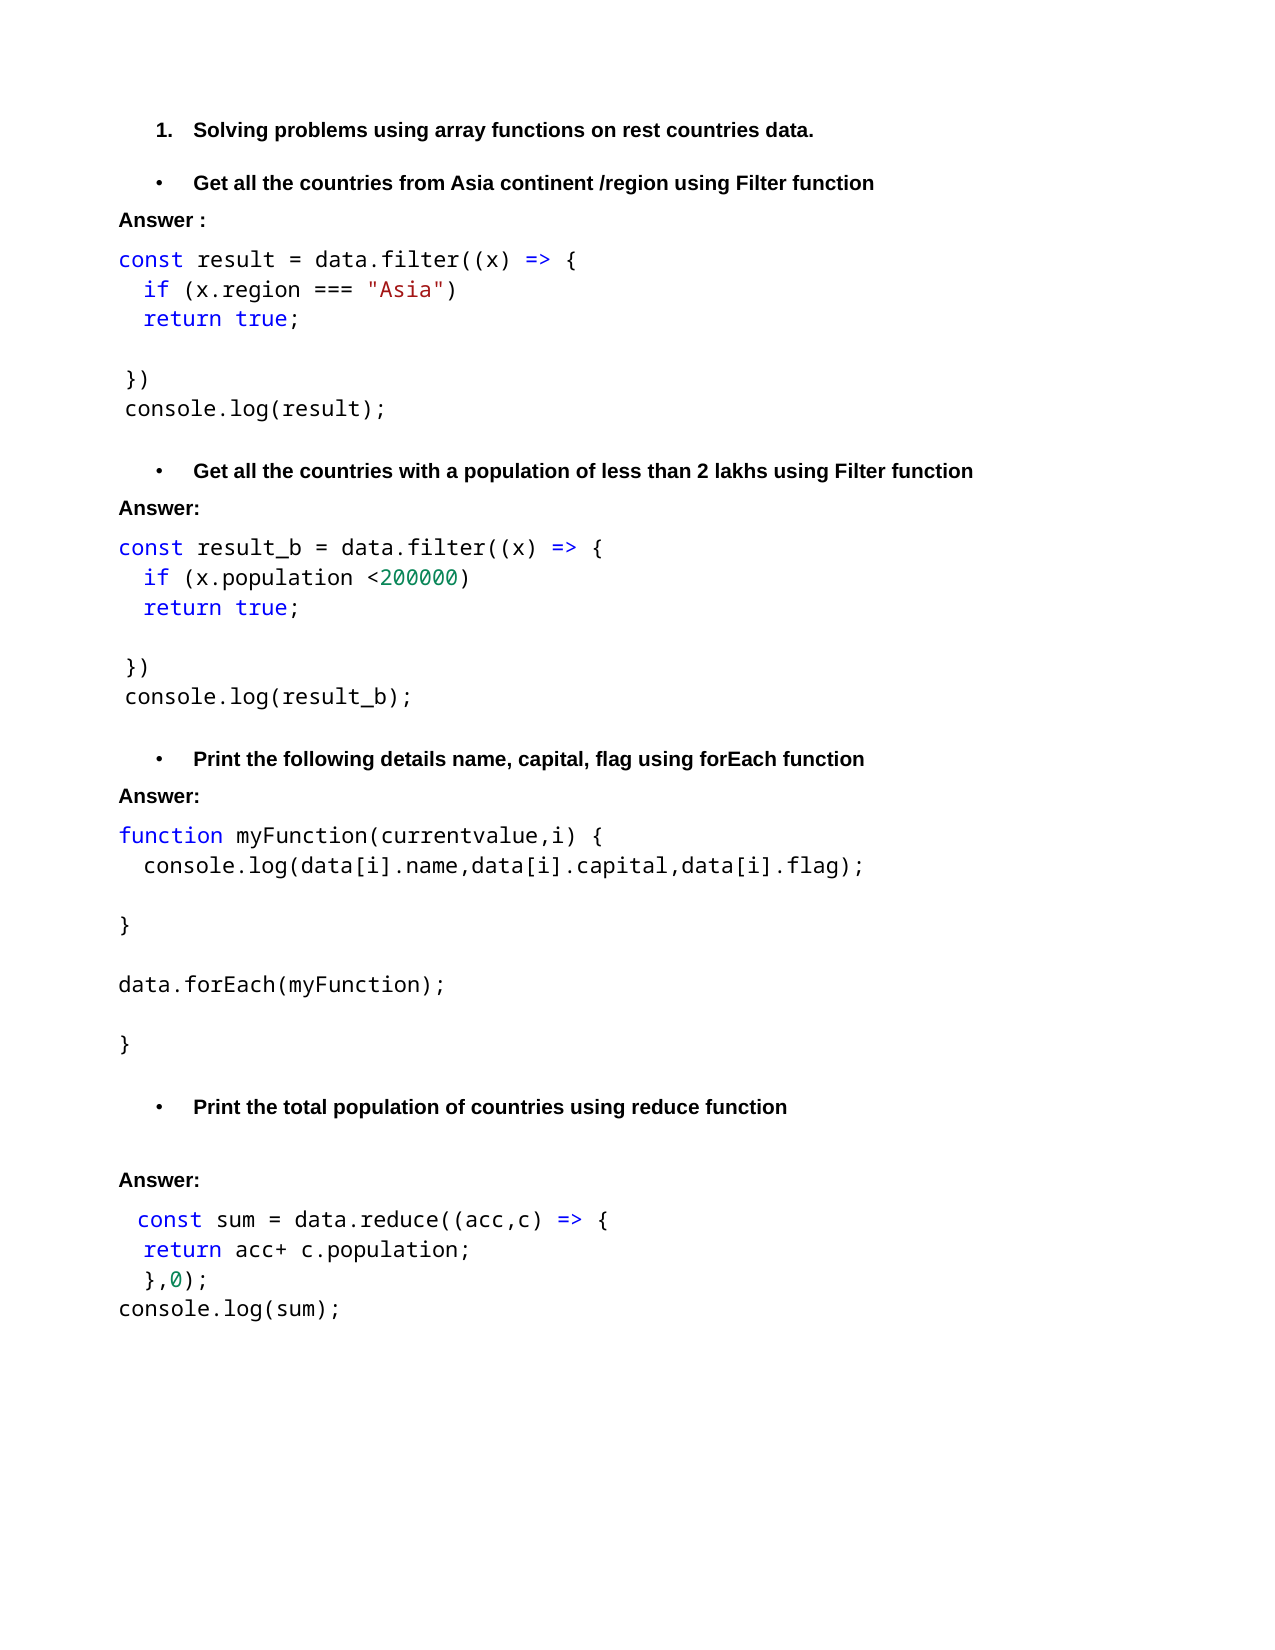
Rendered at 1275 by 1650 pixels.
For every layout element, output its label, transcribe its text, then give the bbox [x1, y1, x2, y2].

text return true; [118, 303, 1157, 333]
text const result_b = data.filter((x) => { [118, 532, 1157, 562]
text },0); [118, 1264, 1157, 1293]
list Get all the countries from Asia continent /region using Filter function [156, 171, 1157, 195]
text Answer: [118, 496, 1157, 519]
text return acc+ c.population; [118, 1234, 1157, 1264]
text console.log(result); [118, 393, 1157, 422]
text if (x.region === "Asia") [118, 274, 1157, 303]
list Print the following details name, capital, flag using forEach function [156, 747, 1157, 771]
text }) [118, 363, 1157, 393]
text }) [118, 651, 1157, 681]
list Solving problems using array functions on rest countries data. [156, 118, 1157, 142]
text return true; [118, 592, 1157, 621]
text } [118, 909, 1157, 939]
text const sum = data.reduce((acc,c) => { [118, 1204, 1157, 1234]
text Answer: [118, 1168, 1157, 1192]
text if (x.population <200000) [118, 562, 1157, 592]
text data.forEach(myFunction); [118, 969, 1157, 999]
text const result = data.filter((x) => { [118, 244, 1157, 274]
text console.log(result_b); [118, 681, 1157, 711]
text Answer : [118, 207, 1157, 231]
list Print the total population of countries using reduce function [156, 1094, 1157, 1119]
text console.log(sum); [118, 1293, 1157, 1323]
list Get all the countries with a population of less than 2 lakhs using Filter function [156, 459, 1157, 483]
text } [118, 1028, 1157, 1058]
text console.log(data[i].name,data[i].capital,data[i].flag); [118, 850, 1157, 880]
text Answer: [118, 784, 1157, 808]
text function myFunction(currentvalue,i) { [118, 820, 1157, 850]
